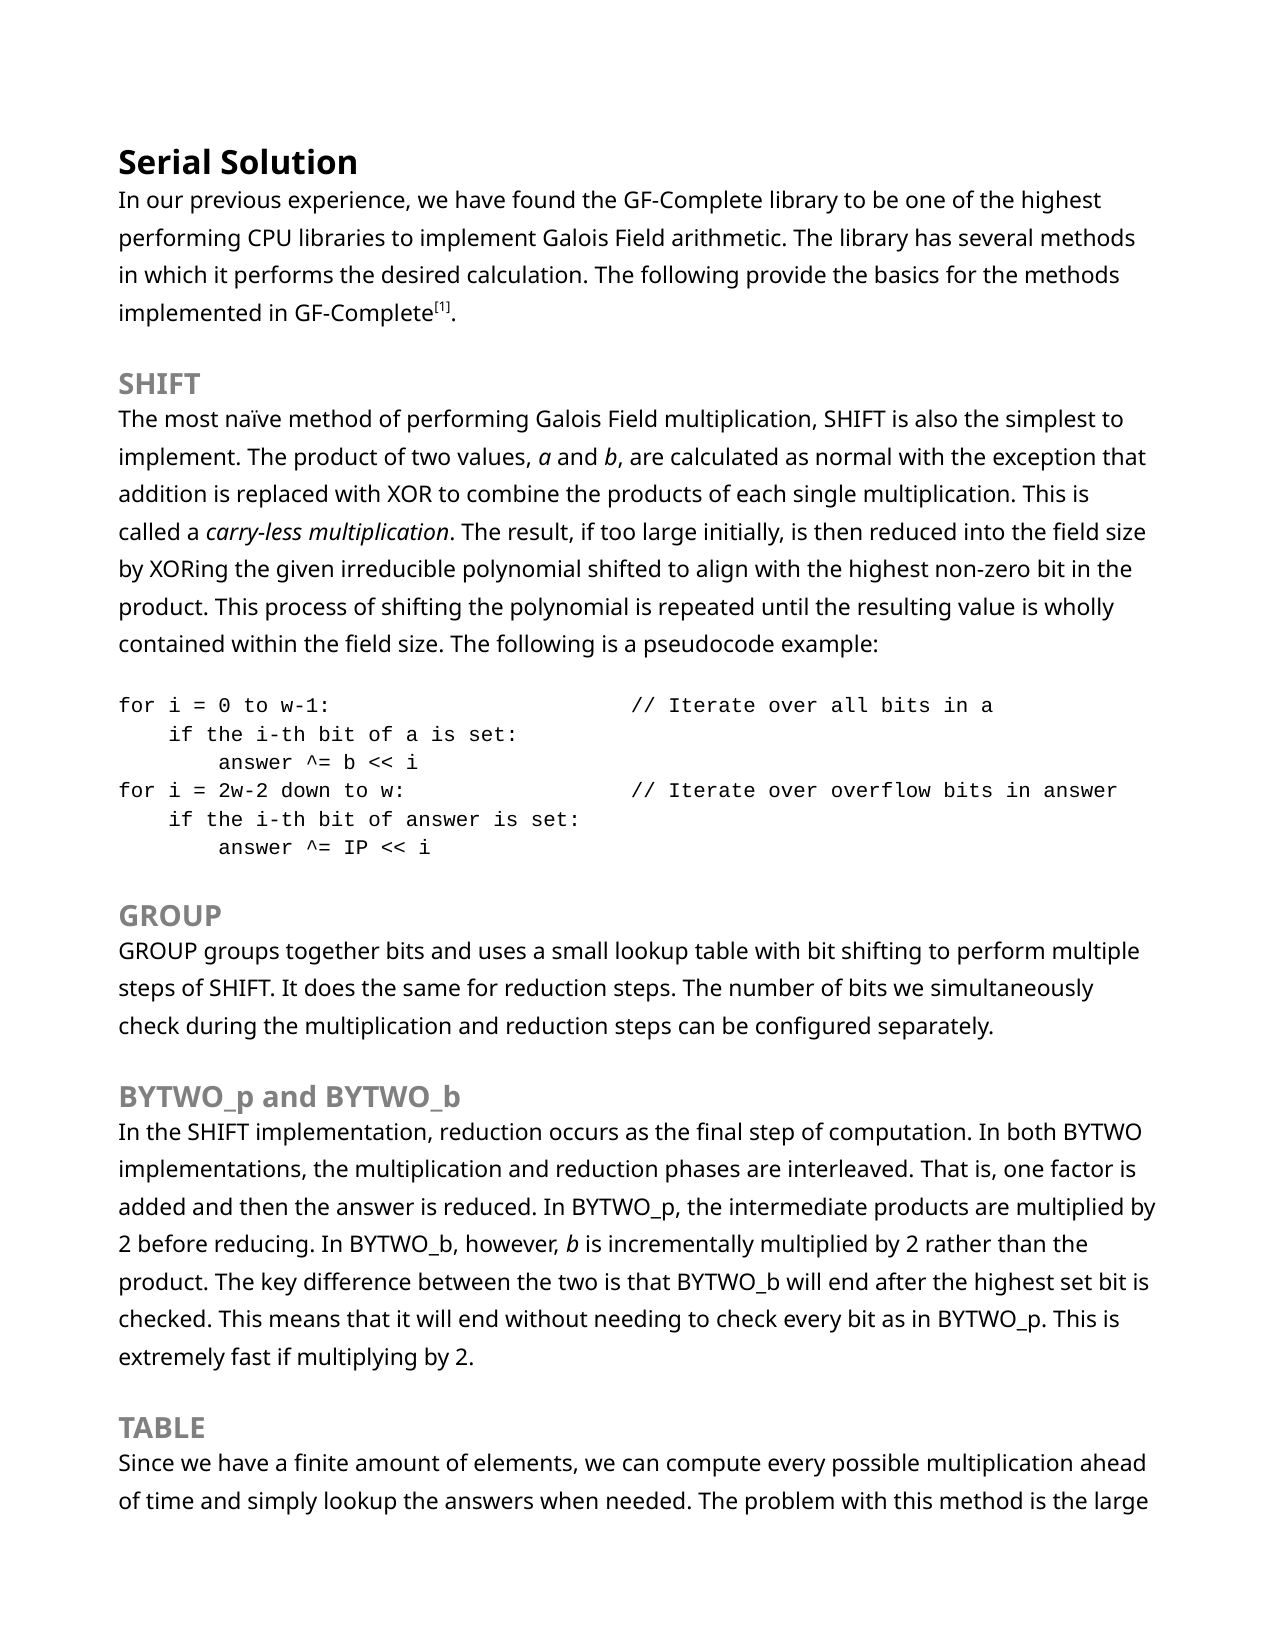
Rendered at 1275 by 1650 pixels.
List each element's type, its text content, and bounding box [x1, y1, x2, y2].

subtitle Serial Solution [118, 139, 1157, 184]
text answer ^= IP << i [118, 837, 1157, 861]
text In the SHIFT implementation, reduction occurs as the final step of computation. In both BYTWO implementations, the multiplication and reduction phases are interleaved. That is, one factor is added and then the answer is reduced. In BYTWO_p, the intermediate products are multiplied by 2 before reducing. In BYTWO_b, however, b is incrementally multiplied by 2 rather than the product. The key difference between the two is that BYTWO_b will end after the highest set bit is checked. This means that it will end without needing to check every bit as in BYTWO_p. This is extremely fast if multiplying by 2. [118, 1116, 1157, 1372]
text The most naïve method of performing Galois Field multiplication, SHIFT is also the simplest to implement. The product of two values, a and b, are calculated as normal with the exception that addition is replaced with XOR to combine the products of each single multiplication. This is called a carry-less multiplication. The result, if too large initially, is then reduced into the field size by XORing the given irreducible polynomial shifted to align with the highest non-zero bit in the product. This process of shifting the polynomial is repeated until the resulting value is wholly contained within the field size. The following is a pseudocode example: [118, 403, 1157, 659]
text In our previous experience, we have found the GF-Complete library to be one of the highest performing CPU libraries to implement Galois Field arithmetic. The library has several methods in which it performs the desired calculation. The following provide the basics for the methods implemented in GF-Complete[1]. [118, 184, 1157, 328]
text for i = 0 to w-1: // Iterate over all bits in a [118, 695, 1157, 719]
text answer ^= b << i [118, 752, 1157, 776]
subtitle SHIFT [118, 363, 1157, 403]
subtitle TABLE [118, 1408, 1157, 1447]
text if the i-th bit of answer is set: [118, 809, 1157, 832]
text Since we have a finite amount of elements, we can compute every possible multiplication ahead of time and simply lookup the answers when needed. The problem with this method is the large [118, 1447, 1157, 1516]
text for i = 2w-2 down to w: // Iterate over overflow bits in answer [118, 780, 1157, 804]
text GROUP groups together bits and uses a small lookup table with bit shifting to perform multiple steps of SHIFT. It does the same for reduction steps. The number of bits we simultaneously check during the multiplication and reduction steps can be configured separately. [118, 934, 1157, 1041]
subtitle GROUP [118, 895, 1157, 934]
subtitle BYTWO_p and BYTWO_b [118, 1076, 1157, 1116]
text if the i-th bit of a is set: [118, 724, 1157, 747]
